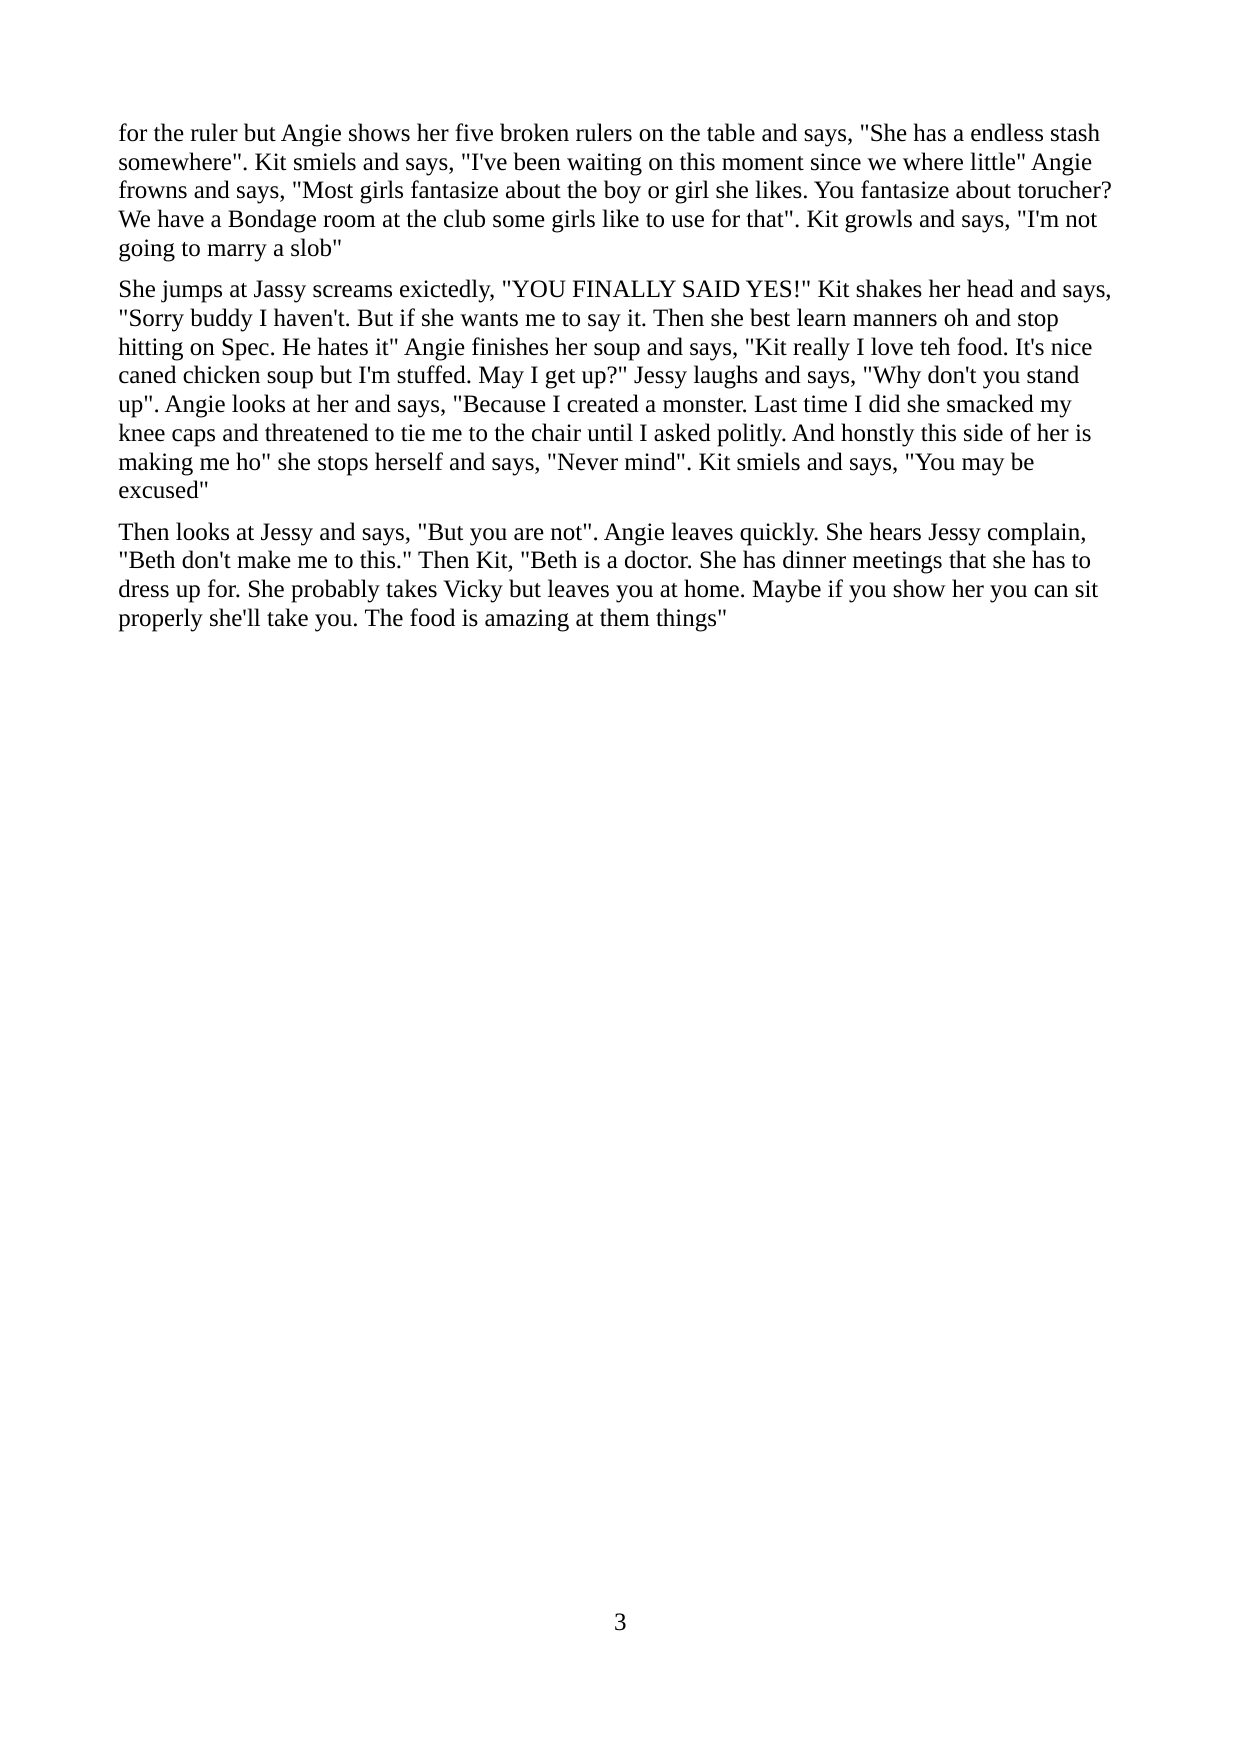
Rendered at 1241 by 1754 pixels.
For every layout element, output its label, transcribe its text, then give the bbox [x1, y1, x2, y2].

text Then looks at Jessy and says, "But you are not". Angie leaves quickly. She hears Jessy complain, "Beth don't make me to this." Then Kit, "Beth is a doctor. She has dinner meetings that she has to dress up for. She probably takes Vicky but leaves you at home. Maybe if you show her you can sit properly she'll take you. The food is amazing at them things" [118, 517, 1122, 632]
text for the ruler but Angie shows her five broken rulers on the table and says, "She has a endless stash somewhere". Kit smiels and says, "I've been waiting on this moment since we where little" Angie frowns and says, "Most girls fantasize about the boy or girl she likes. You fantasize about torucher? We have a Bondage room at the club some girls like to use for that". Kit growls and says, "I'm not going to marry a slob" [118, 118, 1122, 262]
text She jumps at Jassy screams exictedly, "YOU FINALLY SAID YES!" Kit shakes her head and says, "Sorry buddy I haven't. But if she wants me to say it. Then she best learn manners oh and stop hitting on Spec. He hates it" Angie finishes her soup and says, "Kit really I love teh food. It's nice caned chicken soup but I'm stuffed. May I get up?" Jessy laughs and says, "Why don't you stand up". Angie looks at her and says, "Because I created a monster. Last time I did she smacked my knee caps and threatened to tie me to the chair until I asked politly. And honstly this side of her is making me ho" she stops herself and says, "Never mind". Kit smiels and says, "You may be excused" [118, 274, 1122, 504]
